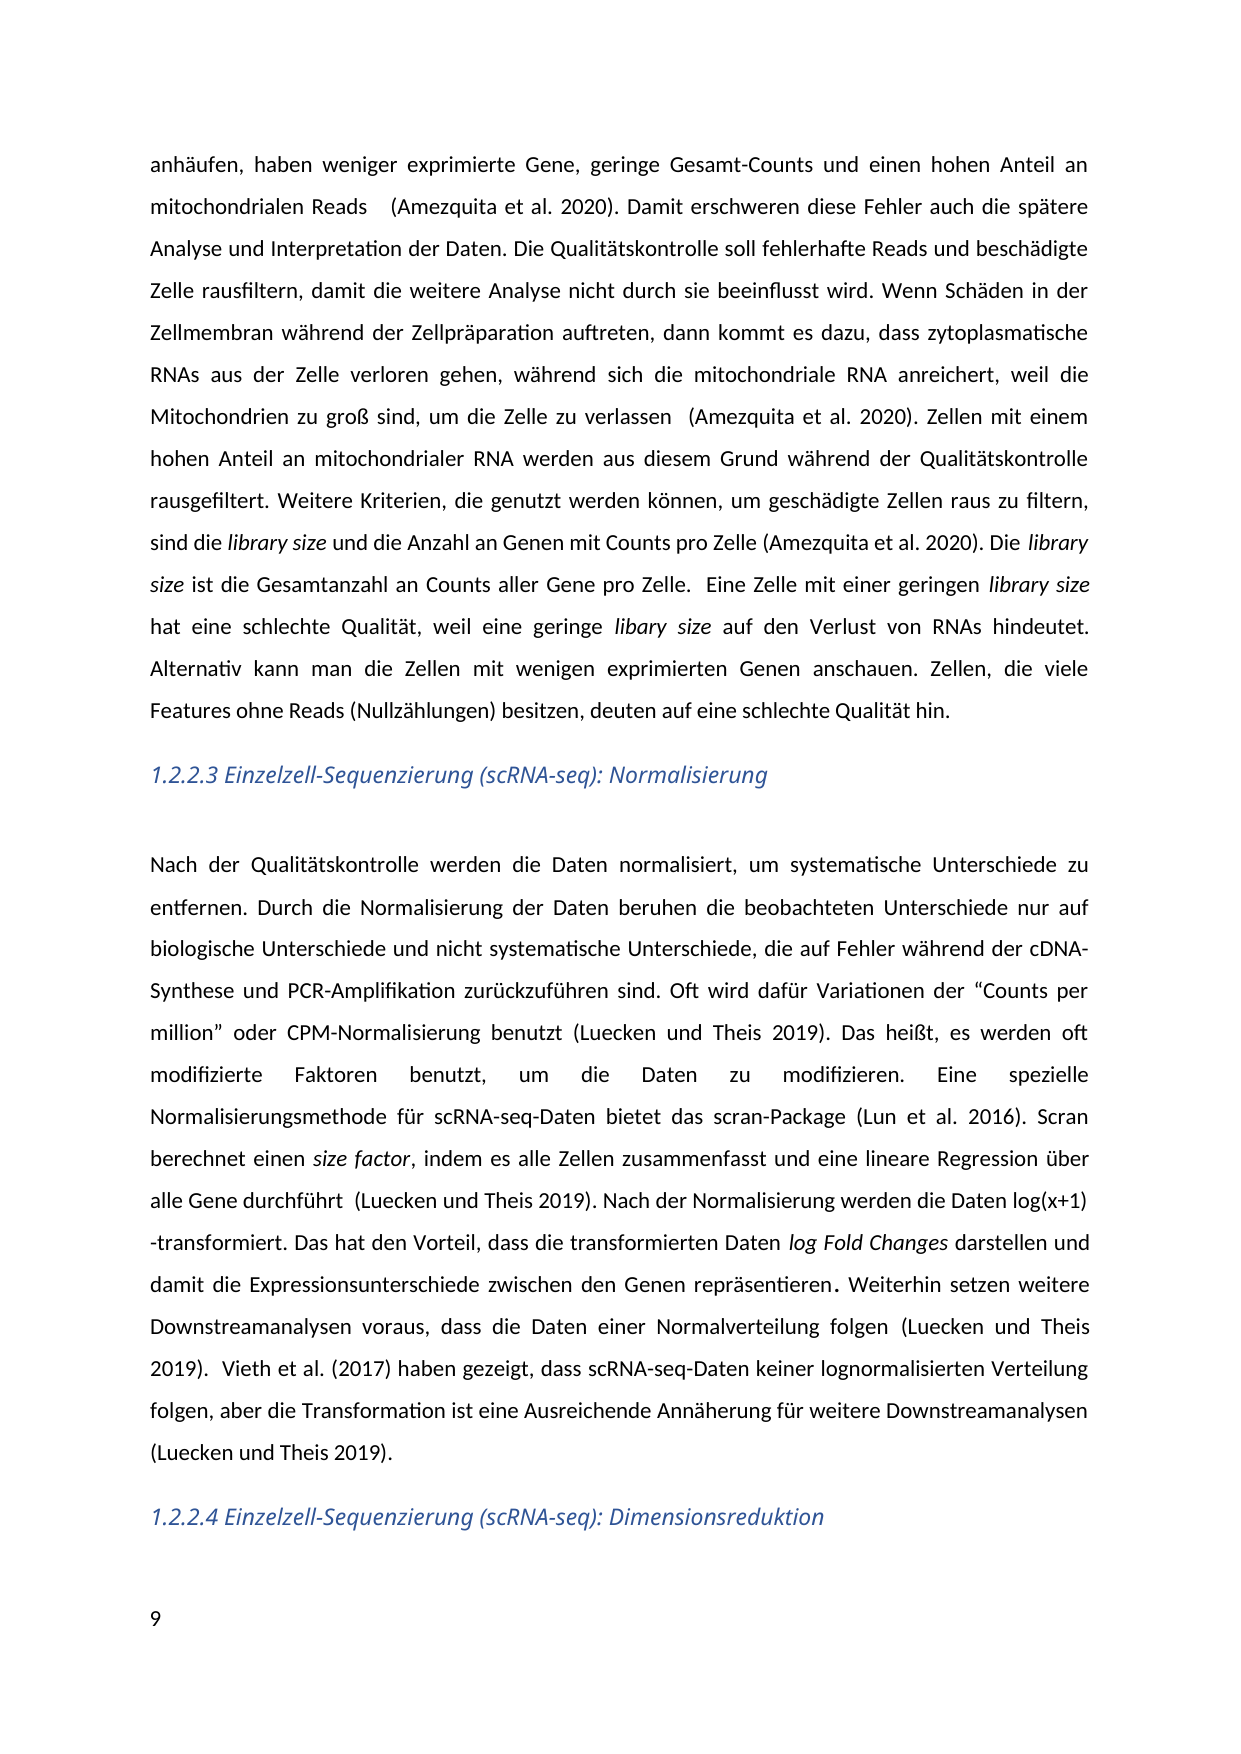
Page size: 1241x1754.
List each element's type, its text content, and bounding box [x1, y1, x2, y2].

text anhäufen, haben weniger exprimierte Gene, geringe Gesamt-Counts und einen hohen Anteil an mitochondrialen Reads (Amezquita et al. 2020). Damit erschweren diese Fehler auch die spätere Analyse und Interpretation der Daten. Die Qualitätskontrolle soll fehlerhafte Reads und beschädigte Zelle rausfiltern, damit die weitere Analyse nicht durch sie beeinflusst wird. Wenn Schäden in der Zellmembran während der Zellpräparation auftreten, dann kommt es dazu, dass zytoplasmatische RNAs aus der Zelle verloren gehen, während sich die mitochondriale RNA anreichert, weil die Mitochondrien zu groß sind, um die Zelle zu verlassen (Amezquita et al. 2020). Zellen mit einem hohen Anteil an mitochondrialer RNA werden aus diesem Grund während der Qualitätskontrolle rausgefiltert. Weitere Kriterien, die genutzt werden können, um geschädigte Zellen raus zu filtern, sind die library size und die Anzahl an Genen mit Counts pro Zelle (Amezquita et al. 2020). Die library size ist die Gesamtanzahl an Counts aller Gene pro Zelle. Eine Zelle mit einer geringen library size hat eine schlechte Qualität, weil eine geringe libary size auf den Verlust von RNAs hindeutet. Alternativ kann man die Zellen mit wenigen exprimierten Genen anschauen. Zellen, die viele Features ohne Reads (Nullzählungen) besitzen, deuten auf eine schlechte Qualität hin. [150, 150, 1090, 724]
subtitle 1.2.2.4 Einzelzell-Sequenzierung (scRNA-seq): Dimensionsreduktion [150, 1501, 1090, 1532]
text Nach der Qualitätskontrolle werden die Daten normalisiert, um systematische Unterschiede zu entfernen. Durch die Normalisierung der Daten beruhen die beobachteten Unterschiede nur auf biologische Unterschiede und nicht systematische Unterschiede, die auf Fehler während der cDNA-Synthese und PCR-Amplifikation zurückzuführen sind. Oft wird dafür Variationen der “Counts per million” oder CPM-Normalisierung benutzt (Luecken und Theis 2019). Das heißt, es werden oft modifizierte Faktoren benutzt, um die Daten zu modifizieren. Eine spezielle Normalisierungsmethode für scRNA-seq-Daten bietet das scran-Package (Lun et al. 2016). Scran berechnet einen size factor, indem es alle Zellen zusammenfasst und eine lineare Regression über alle Gene durchführt (Luecken und Theis 2019). Nach der Normalisierung werden die Daten log(x+1) -transformiert. Das hat den Vorteil, dass die transformierten Daten log Fold Changes darstellen und damit die Expressionsunterschiede zwischen den Genen repräsentieren. Weiterhin setzen weitere Downstreamanalysen voraus, dass die Daten einer Normalverteilung folgen (Luecken und Theis 2019). Vieth et al. (2017) haben gezeigt, dass scRNA-seq-Daten keiner lognormalisierten Verteilung folgen, aber die Transformation ist eine Ausreichende Annäherung für weitere Downstreamanalysen (Luecken und Theis 2019). [150, 851, 1090, 1466]
subtitle 1.2.2.3 Einzelzell-Sequenzierung (scRNA-seq): Normalisierung [150, 758, 1090, 790]
